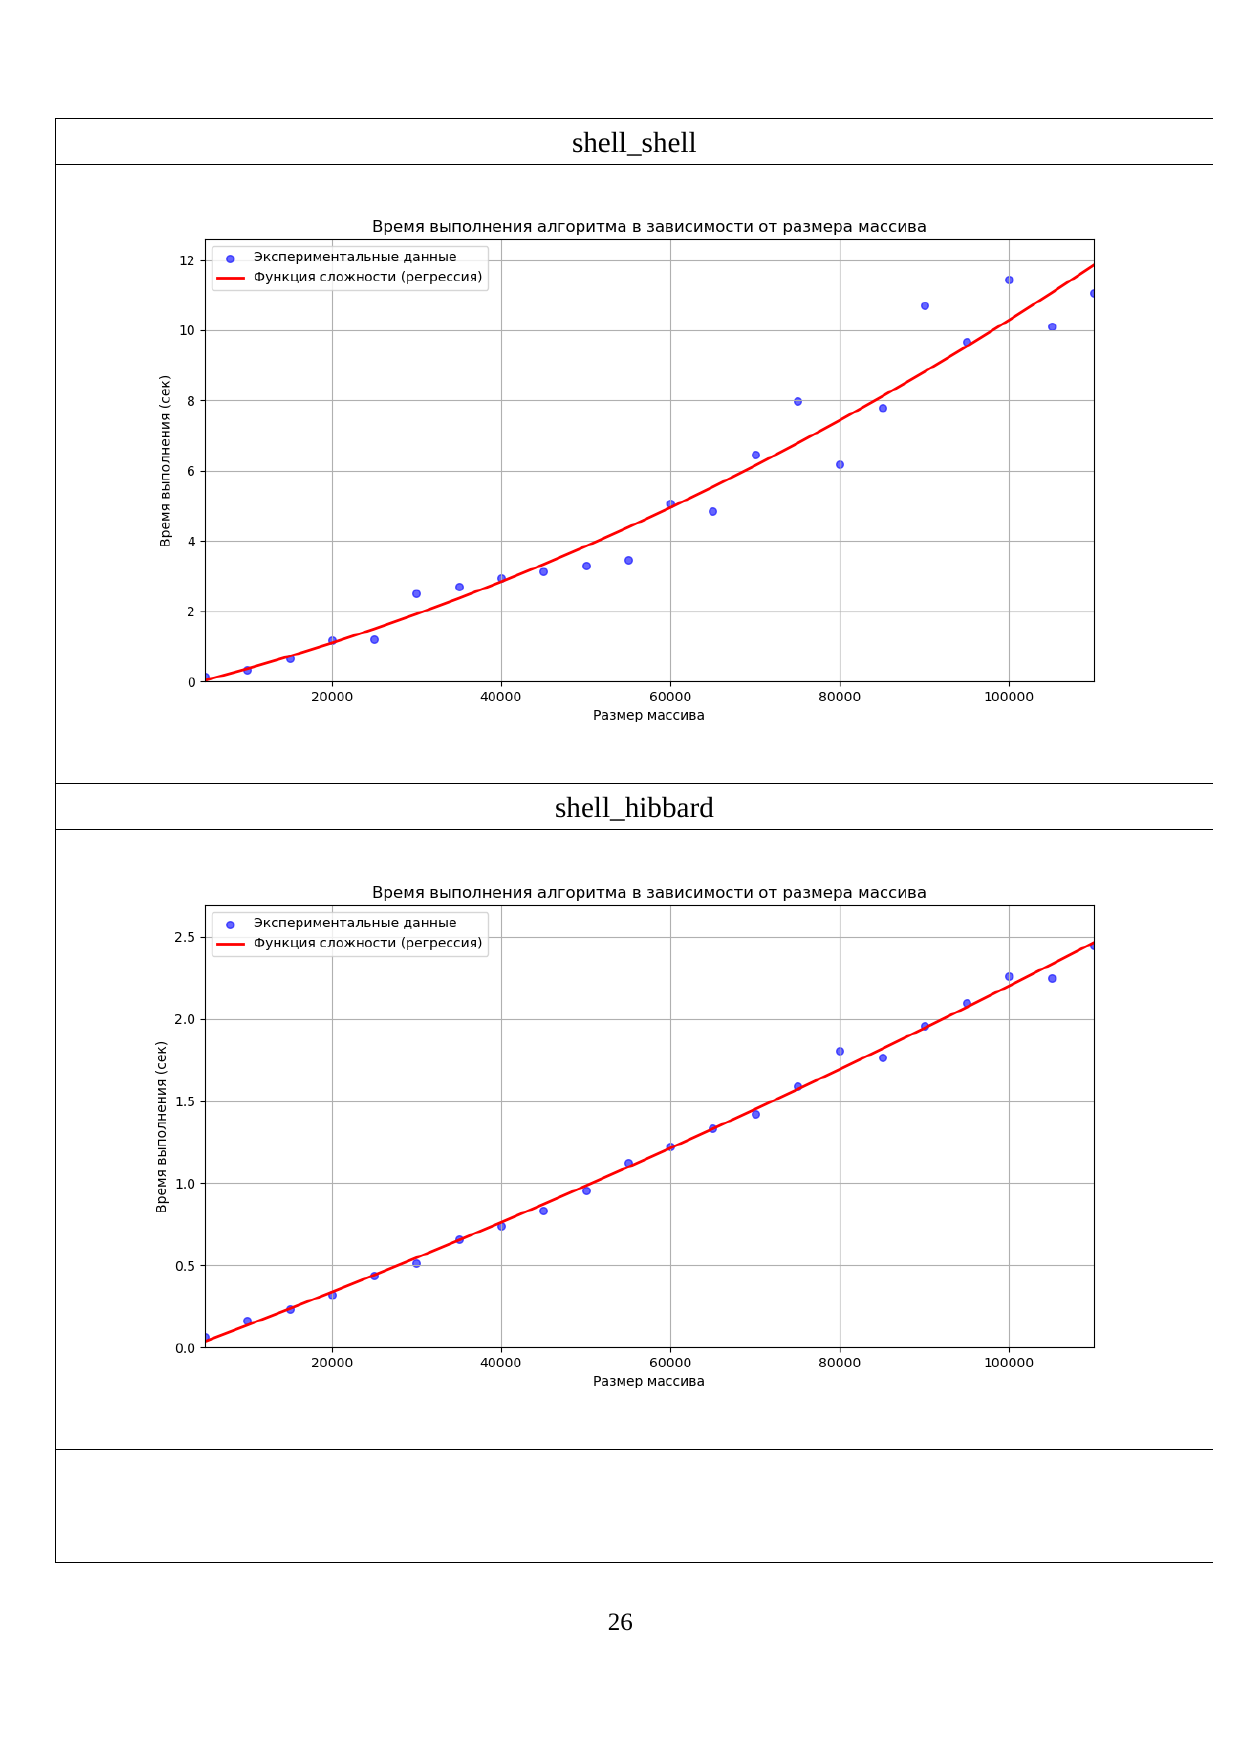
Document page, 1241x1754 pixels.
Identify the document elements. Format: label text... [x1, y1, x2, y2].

picture [61, 836, 1208, 1410]
table_cell [56, 830, 1213, 1448]
table_cell [56, 165, 1213, 783]
table_cell shell_shell [56, 119, 1213, 164]
table_cell [56, 1450, 1213, 1562]
picture [61, 171, 1208, 744]
table_cell shell_hibbard [56, 784, 1213, 829]
